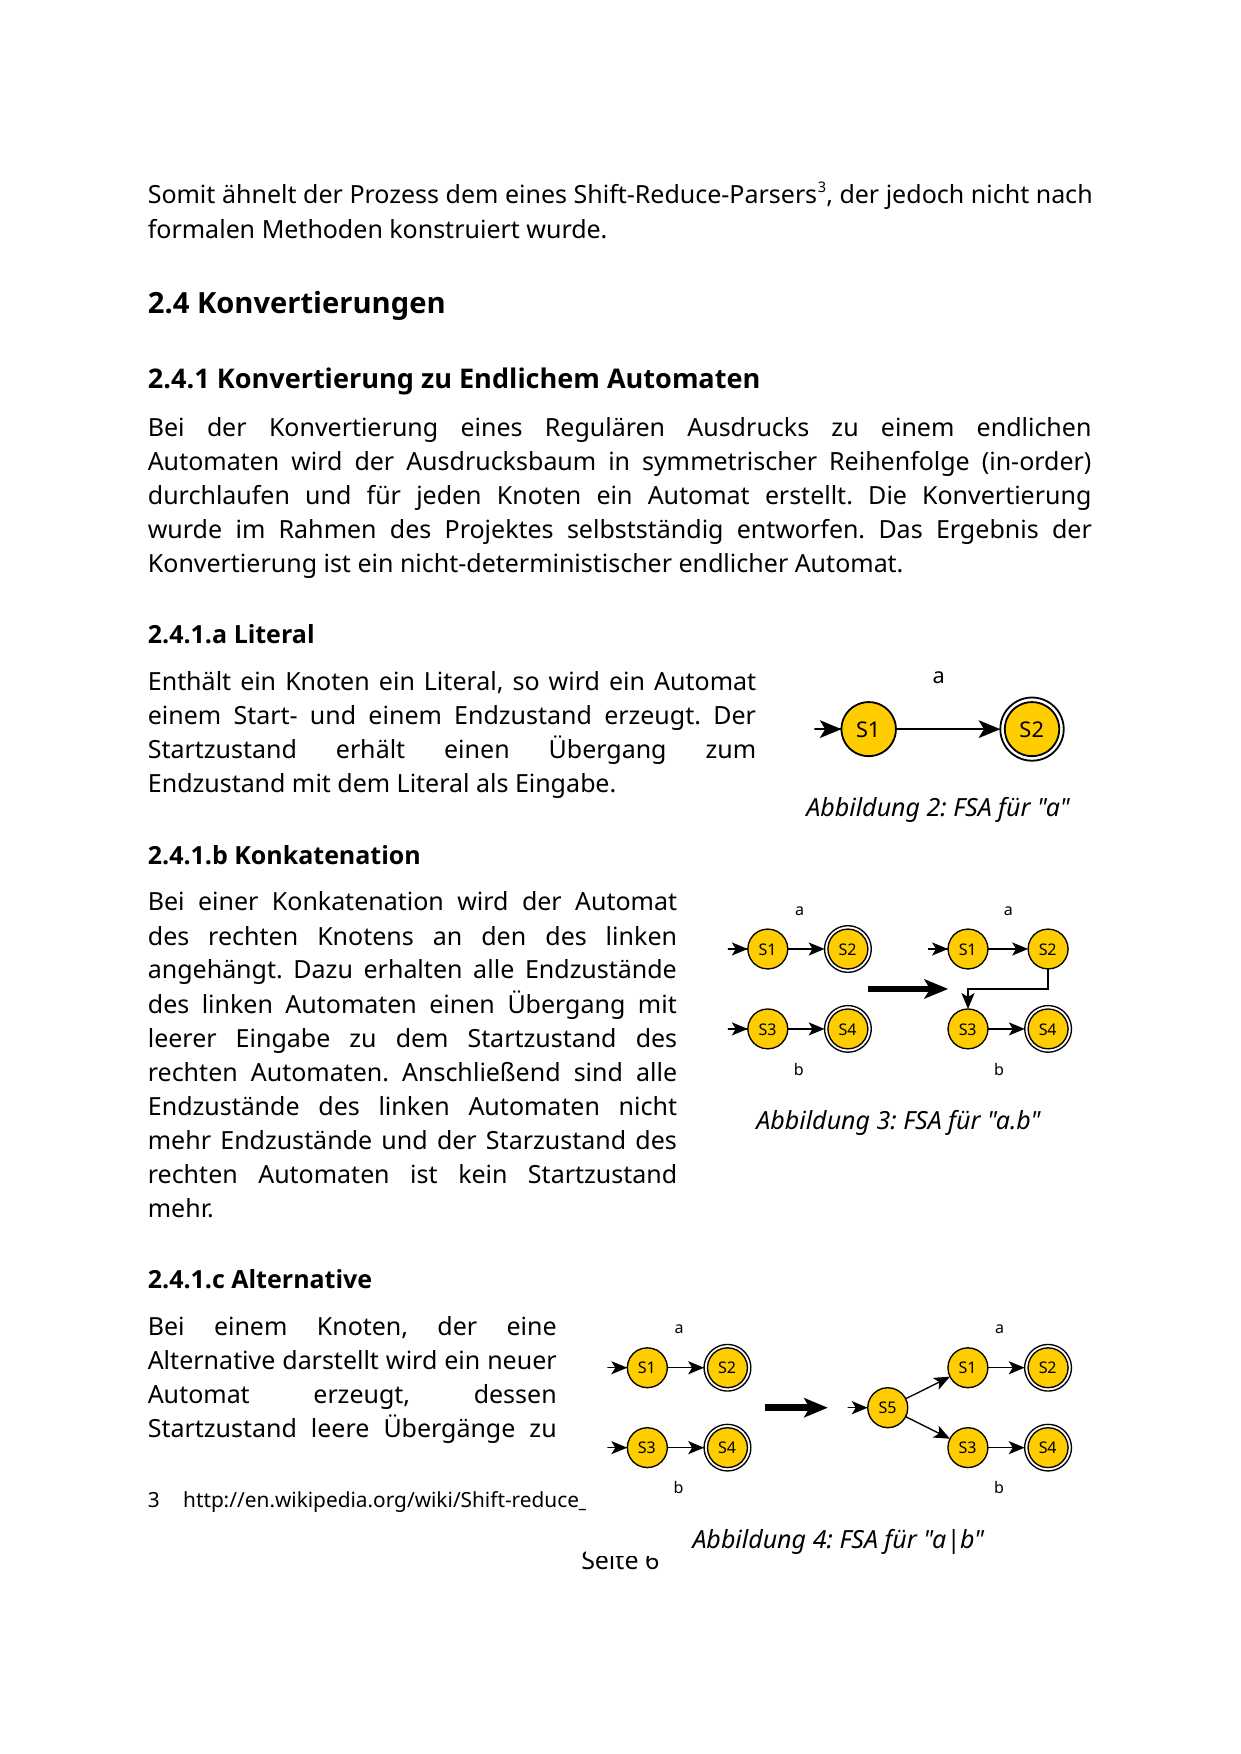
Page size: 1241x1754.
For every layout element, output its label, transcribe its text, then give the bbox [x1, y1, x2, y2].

text Abbildung 3: FSA für "a.b" [707, 875, 1093, 1137]
subtitle Konkatenation [148, 837, 1093, 875]
text Abbildung 4: FSA für "a|b" [586, 1294, 1093, 1556]
text Bei der Konvertierung eines Regulären Ausdrucks zu einem endlichen Automaten wird der Ausdrucksbaum in symmetrischer Reihenfolge (in-order) durchlaufen und für jeden Knoten ein Automat erstellt. Die Konvertierung wurde im Rahmen des Projektes selbstständig entworfen. Das Ergebnis der Konvertierung ist ein nicht-deterministischer endlicher Automat. [148, 409, 1093, 580]
text Somit ähnelt der Prozess dem eines Shift-Reduce-Parsers, der jedoch nicht nach formalen Methoden konstruiert wurde. [148, 177, 1093, 245]
text Enthält ein Knoten ein Literal, so wird ein Automat einem Start- und einem Endzustand erzeugt. Der Startzustand erhält einen Übergang zum Endzustand mit dem Literal als Eingabe. [148, 664, 786, 800]
text Bei einem Knoten, der eine Alternative darstellt wird ein neuer Automat erzeugt, dessen Startzustand leere Übergänge zu [148, 1309, 586, 1445]
text Bei einer Konkatenation wird der Automat des rechten Knotens an den des linken angehängt. Dazu erhalten alle Endzustände des linken Automaten einen Übergang mit leerer Eingabe zu dem Startzustand des rechten Automaten. Anschließend sind alle Endzustände des linken Automaten nicht mehr Endzustände und der Starzustand des rechten Automaten ist kein Startzustand mehr. [148, 884, 1093, 1225]
subtitle Literal [148, 616, 1093, 651]
text http://en.wikipedia.org/wiki/Shift-reduce_parser [148, 1485, 586, 1513]
subtitle Alternative [148, 1262, 1093, 1296]
subtitle Konvertierung zu Endlichem Automaten [148, 360, 1093, 397]
text Abbildung 2: FSA für "a" [786, 629, 1093, 824]
subtitle Konvertierungen [148, 283, 1093, 322]
